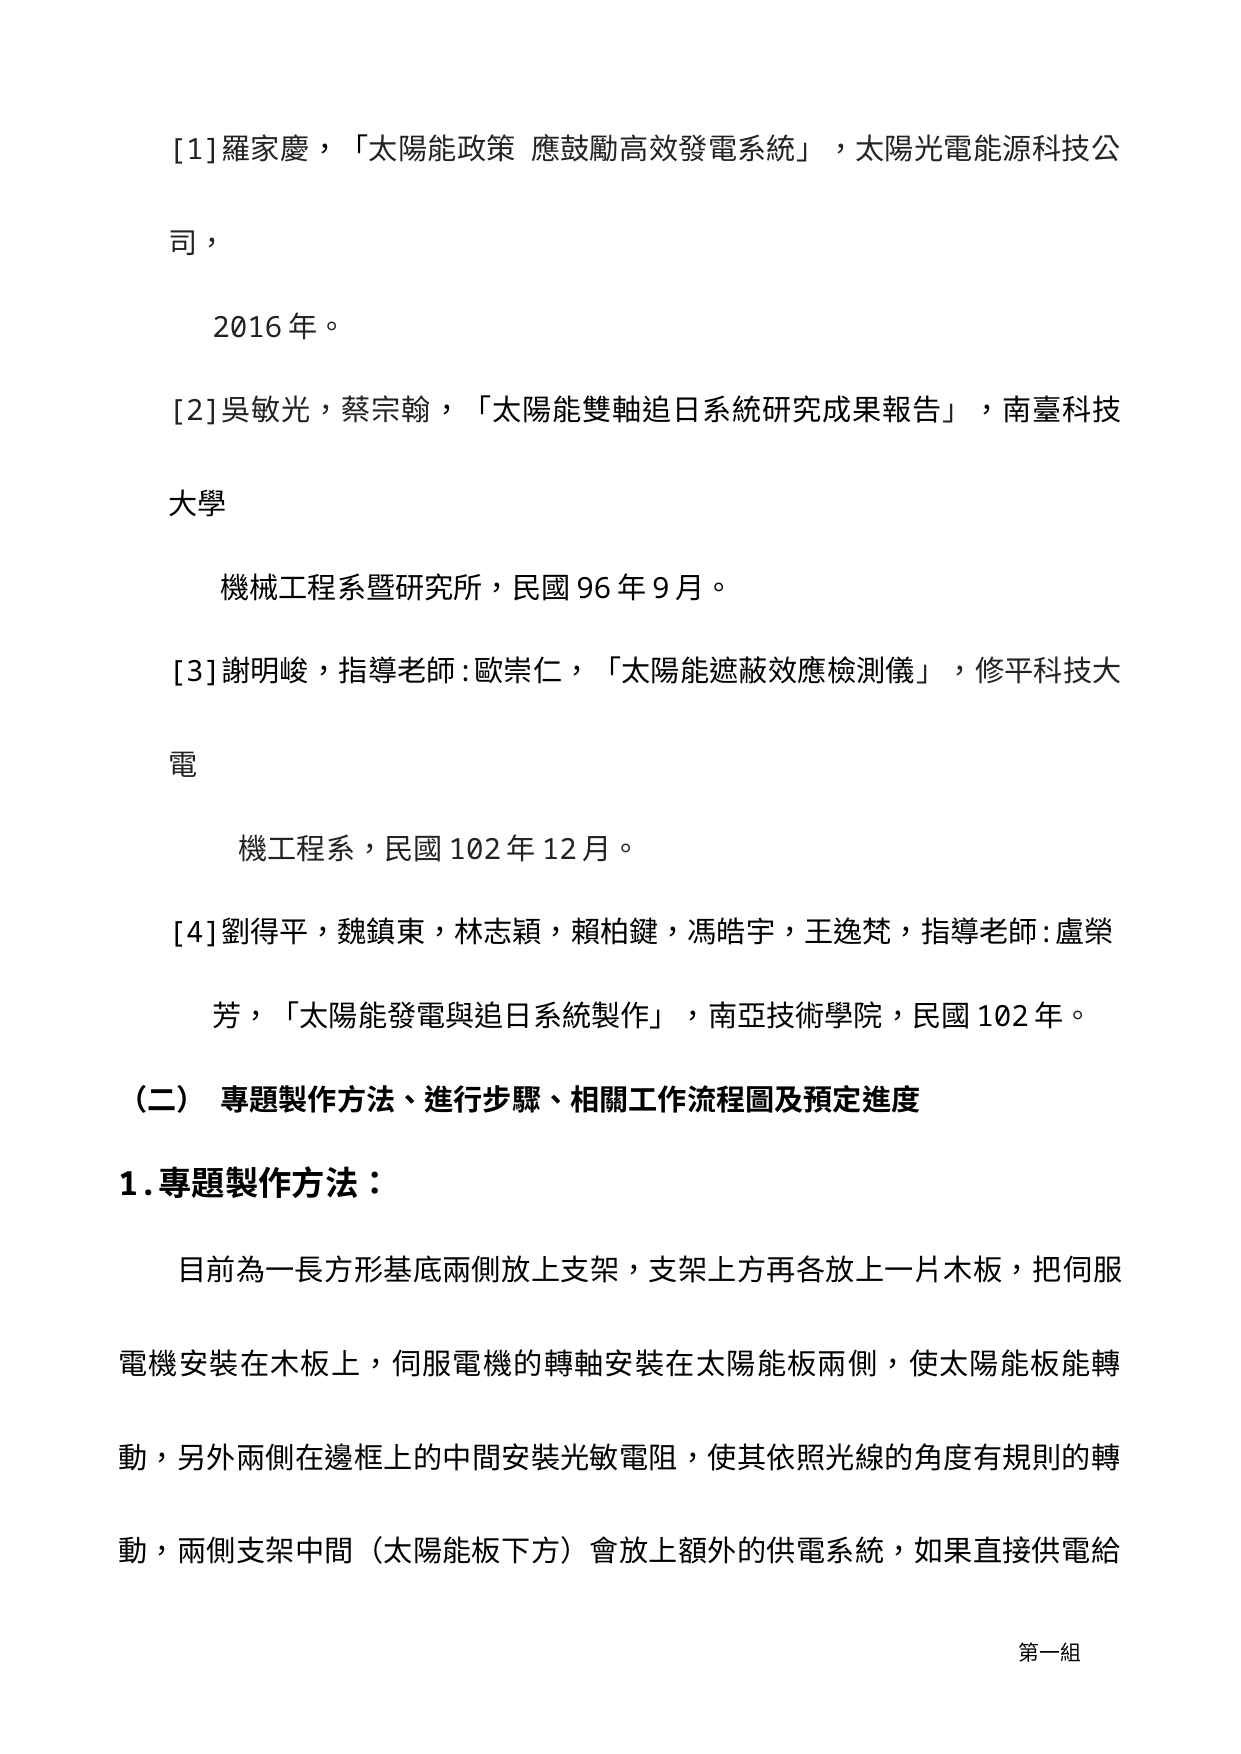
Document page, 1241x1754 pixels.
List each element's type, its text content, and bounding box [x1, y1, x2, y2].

subtitle 芳，「太陽能發電與追日系統製作」，南亞技術學院，民國102年。 [168, 972, 1122, 1035]
subtitle 機械工程系暨研究所，民國96年9月。 [118, 544, 1122, 606]
subtitle [1]羅家慶，「太陽能政策 應鼓勵高效發電系統」，太陽光電能源科技公司， [168, 105, 1122, 262]
subtitle [4]劉得平，魏鎮東，林志穎，賴柏鍵，馮皓宇，王逸梵，指導老師:盧榮 [168, 888, 1122, 951]
text （二） 專題製作方法、進行步驟、相關工作流程圖及預定進度 [118, 1056, 1122, 1118]
subtitle 2016年。 [168, 283, 1122, 345]
subtitle 機工程系，民國102年12月。 [168, 805, 1122, 867]
text 1.專題製作方法： [118, 1139, 1080, 1202]
subtitle [3]謝明峻，指導老師:歐崇仁，「太陽能遮蔽效應檢測儀」，修平科技大電 [168, 627, 1122, 784]
subtitle [2]吳敏光，蔡宗翰，「太陽能雙軸追日系統研究成果報告」，南臺科技大學 [168, 366, 1122, 523]
text 目前為一長方形基底兩側放上支架，支架上方再各放上一片木板，把­伺服電機安裝在木板上，伺服電機的轉軸安裝在太陽能板兩側，使太陽能板能轉動，另外兩側在邊框上的中間安裝光敏電阻，使其依照光線的角度有規則的轉動，兩側支架中間（太陽能板下方）會放上額外的供電系統，如果直接供電給 [118, 1226, 1122, 1570]
